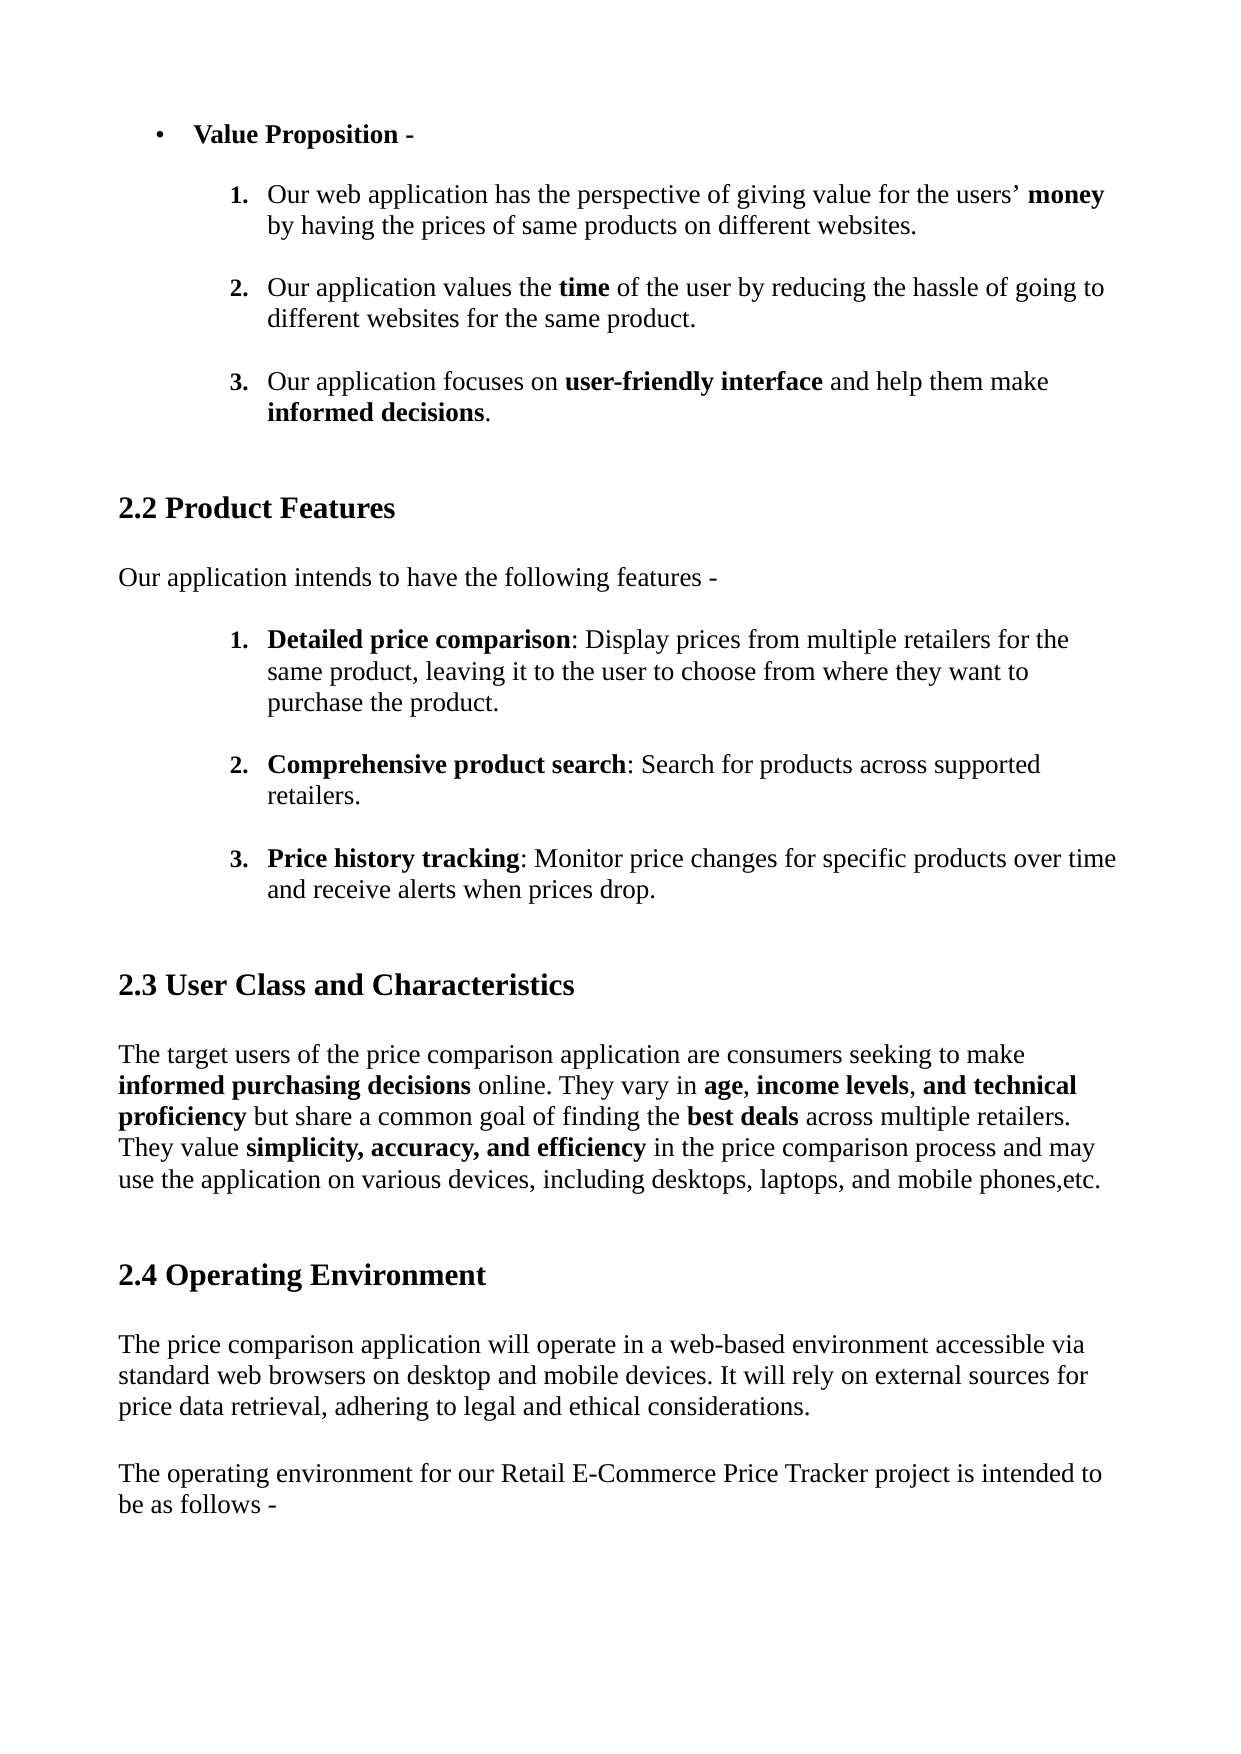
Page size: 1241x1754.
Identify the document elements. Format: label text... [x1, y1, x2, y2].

text Our application intends to have the following features - [118, 561, 1122, 592]
text 2.3 User Class and Characteristics [118, 966, 1122, 1002]
text The operating environment for our Retail E-Commerce Price Tracker project is intended to be as follows - [118, 1457, 1122, 1520]
list Comprehensive product search: Search for products across supported retailers. [229, 748, 1122, 811]
list Our web application has the perspective of giving value for the users’ money by having the prices of same products on different websites. [229, 178, 1122, 240]
text The price comparison application will operate in a web-based environment accessible via standard web browsers on desktop and mobile devices. It will rely on external sources for price data retrieval, adhering to legal and ethical considerations. [118, 1328, 1122, 1421]
list Price history tracking: Monitor price changes for specific products over time and receive alerts when prices drop. [229, 842, 1122, 904]
list Our application focuses on user-friendly interface and help them make informed decisions. [229, 365, 1122, 427]
list Value Proposition - [156, 118, 1122, 149]
text 2.4 Operating Environment [118, 1256, 1122, 1292]
text The target users of the price comparison application are consumers seeking to make informed purchasing decisions online. They vary in age, income levels, and technical proficiency but share a common goal of finding the best deals across multiple retailers. They value simplicity, accuracy, and efficiency in the price comparison process and may use the application on various devices, including desktops, laptops, and mobile phones,etc. [118, 1038, 1122, 1194]
list Detailed price comparison: Display prices from multiple retailers for the same product, leaving it to the user to choose from where they want to purchase the product. [229, 624, 1122, 717]
text 2.2 Product Features [118, 489, 1122, 525]
list Our application values the time of the user by reducing the hassle of going to different websites for the same product. [229, 271, 1122, 334]
